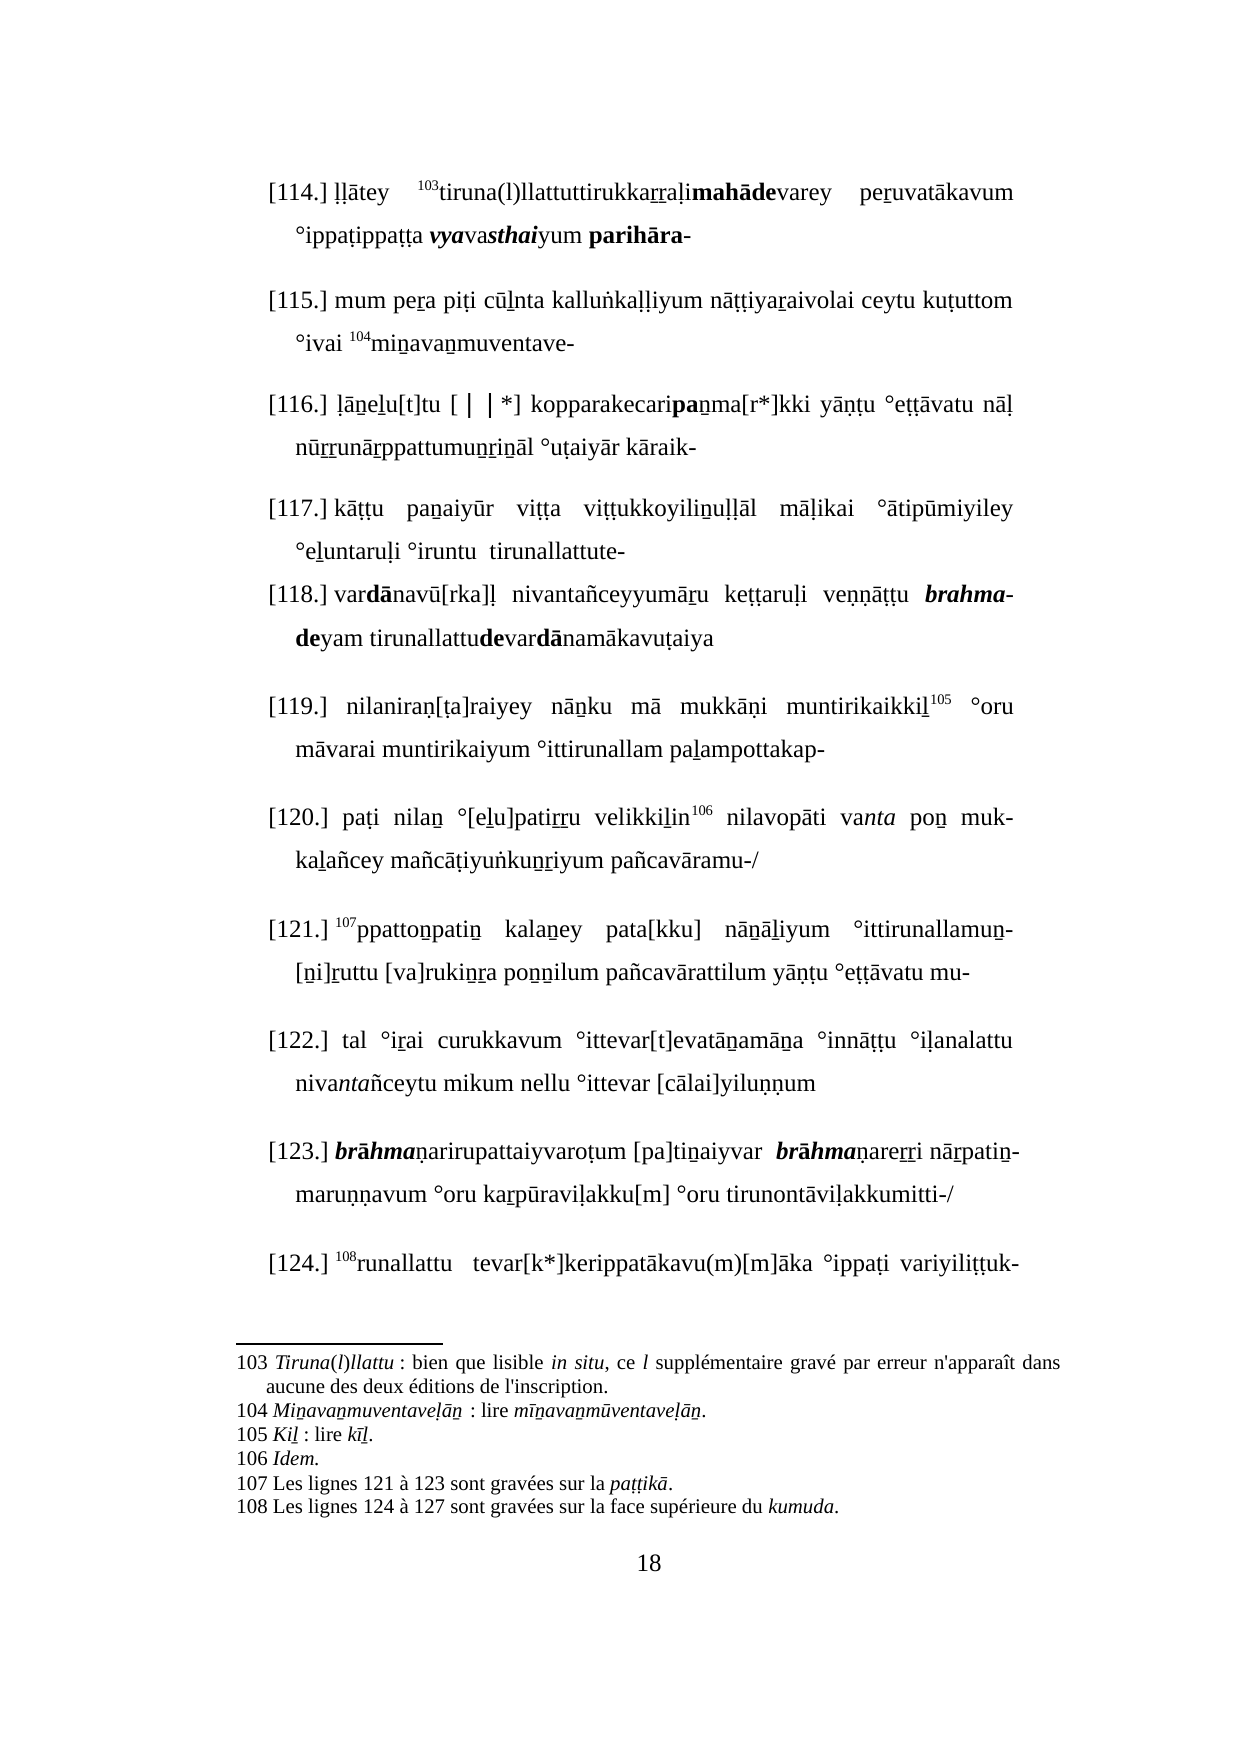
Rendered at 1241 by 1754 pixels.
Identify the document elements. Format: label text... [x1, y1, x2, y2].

text Les lignes 121 à 123 sont gravées sur la paṭṭikā. [236, 1470, 1061, 1494]
text Kiḻ : lire kīḻ. [236, 1422, 1061, 1446]
text Tiruna(l)llattu : bien que lisible in situ, ce l supplémentaire gravé par erreur n'apparaît dans aucune des deux éditions de l'inscription. [236, 1350, 1061, 1398]
text Miṉavaṉmuventaveḷāṉ : lire mīṉavaṉmūventaveḷāṉ. [236, 1398, 1061, 1422]
text [120.] paṭi nilaṉ °[eḻu]patiṟṟu velikkiḻin nilavopāti vanta poṉ muk-kaḻañcey mañcāṭiyuṅkuṉṟiyum pañcavāramu-/ [268, 802, 1014, 874]
text [124.] runallattu tevar[k*]kerippatākavu(m)[m]āka °ippaṭi variyiliṭṭuk-koḷḷa aruḷucceytāreṉṟu mantiravolaicce[mpiyaṉe]ḻutti[ṉālu]m nam- [268, 1248, 1020, 1276]
text Idem. [236, 1446, 1061, 1470]
text [116.] ḷāṉeḻu[t]tu [❘❘*] kopparakecaripaṉma[r*]kki yāṇṭu °eṭṭāvatu nāḷ nūṟṟunāṟppattumuṉṟiṉāl °uṭaiyār kāraik- [268, 389, 1014, 461]
text [118.] vardānavū[rka]ḷ nivantañceyyumāṟu keṭṭaruḷi veṇṇāṭṭu brahma-deyam tirunallattudevardānamākavuṭaiya [268, 579, 1014, 651]
text [119.] nilaniraṇ[ṭa]raiyey nāṉku mā mukkāṇi muntirikaikkiḻ °oru māvarai muntirikaiyum °ittirunallam paḻampottakap- [268, 691, 1014, 763]
text Les lignes 124 à 127 sont gravées sur la face supérieure du kumuda. [236, 1494, 1061, 1518]
text [115.] mum peṟa piṭi cūḻnta kalluṅkaḷḷiyum nāṭṭiyaṟaivolai ceytu kuṭuttom °ivai miṉavaṉmuventave- [268, 285, 1014, 357]
text [117.] kāṭṭu paṉaiyūr viṭṭa viṭṭukkoyiliṉuḷḷāl māḷikai °ātipūmiyiley °eḻuntaruḷi °iruntu tirunallattute- [268, 493, 1014, 565]
text [123.] brāhmaṇarirupattaiyvaroṭum [pa]tiṉaiyvar brāhmaṇareṟṟi nāṟpatiṉ-maruṇṇavum °oru kaṟpūraviḷakku[m] °oru tirunontāviḷakkumitti-/ [268, 1136, 1020, 1208]
text [114.] ḷḷātey tiruna(l)llattuttirukkaṟṟaḷimahādevarey peṟuvatākavum °ippaṭippaṭṭa vyavasthaiyum parihāra- [268, 177, 1014, 249]
text [121.] ppattoṉpatiṉ kalaṉey pata[kku] nāṉāḻiyum °ittirunallamuṉ-[ṉi]ṟuttu [va]rukiṉṟa poṉṉilum pañcavārattilum yāṇṭu °eṭṭāvatu mu- [268, 914, 1014, 986]
text [122.] tal °iṟai curukkavum °ittevar[t]evatāṉamāṉa °innāṭṭu °iḷanalattu nivantañceytu mikum nellu °ittevar [cālai]yiluṇṇum [268, 1025, 1014, 1097]
